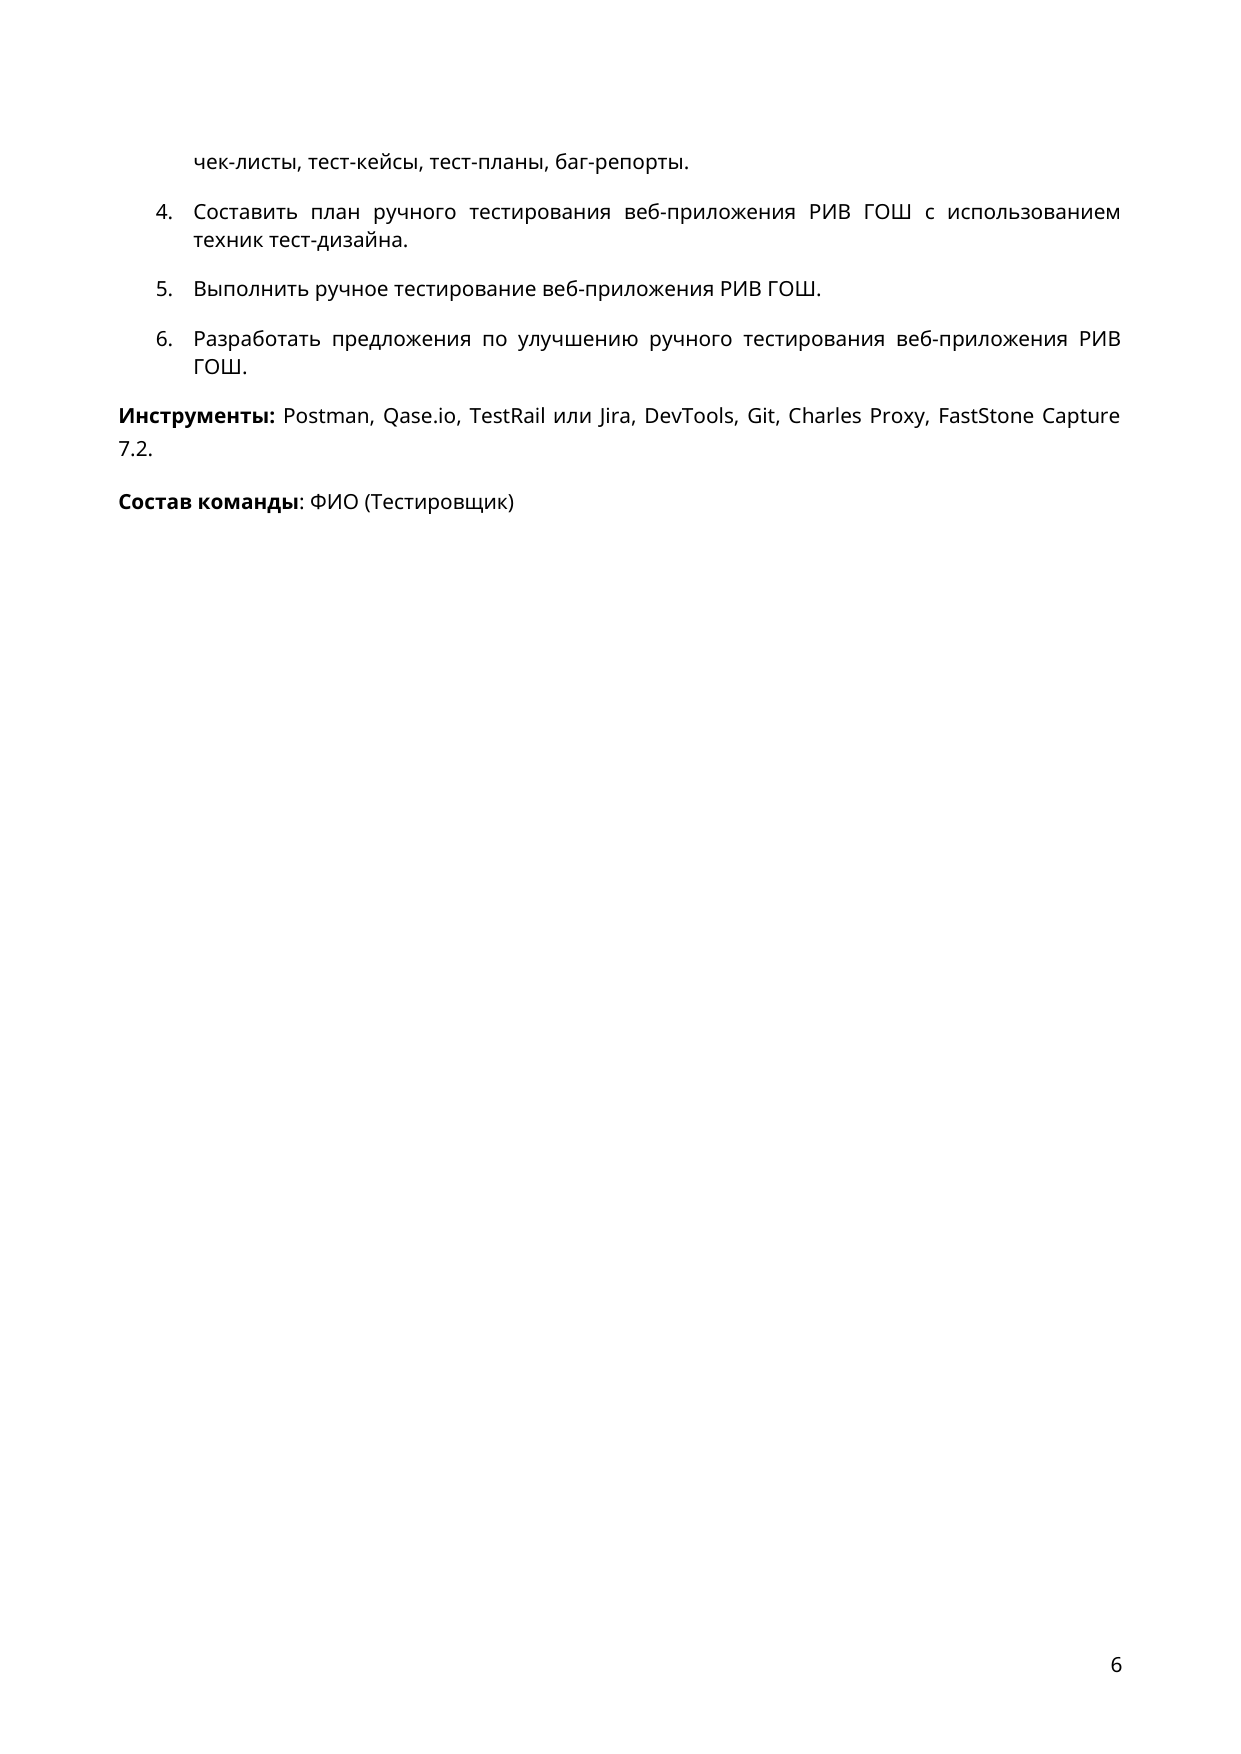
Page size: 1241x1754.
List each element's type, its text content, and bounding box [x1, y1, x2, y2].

list Выполнить ручное тестирование веб-приложения РИВ ГОШ. [156, 274, 1122, 303]
list Составить план ручного тестирования веб-приложения РИВ ГОШ с использованием техник тест-дизайна. [156, 197, 1122, 254]
text Состав команды: ФИО (Тестировщик) [118, 487, 1122, 516]
list Разработать предложения по улучшению ручного тестирования веб-приложения РИВ ГОШ. [156, 324, 1122, 381]
list чек-листы, тест-кейсы, тест-планы, баг-репорты. [156, 147, 1122, 176]
text Инструменты: Postman, Qase.io, TestRail или Jira, DevTools, Git, Charles Proxy, FastStone Capture 7.2. [118, 401, 1122, 462]
